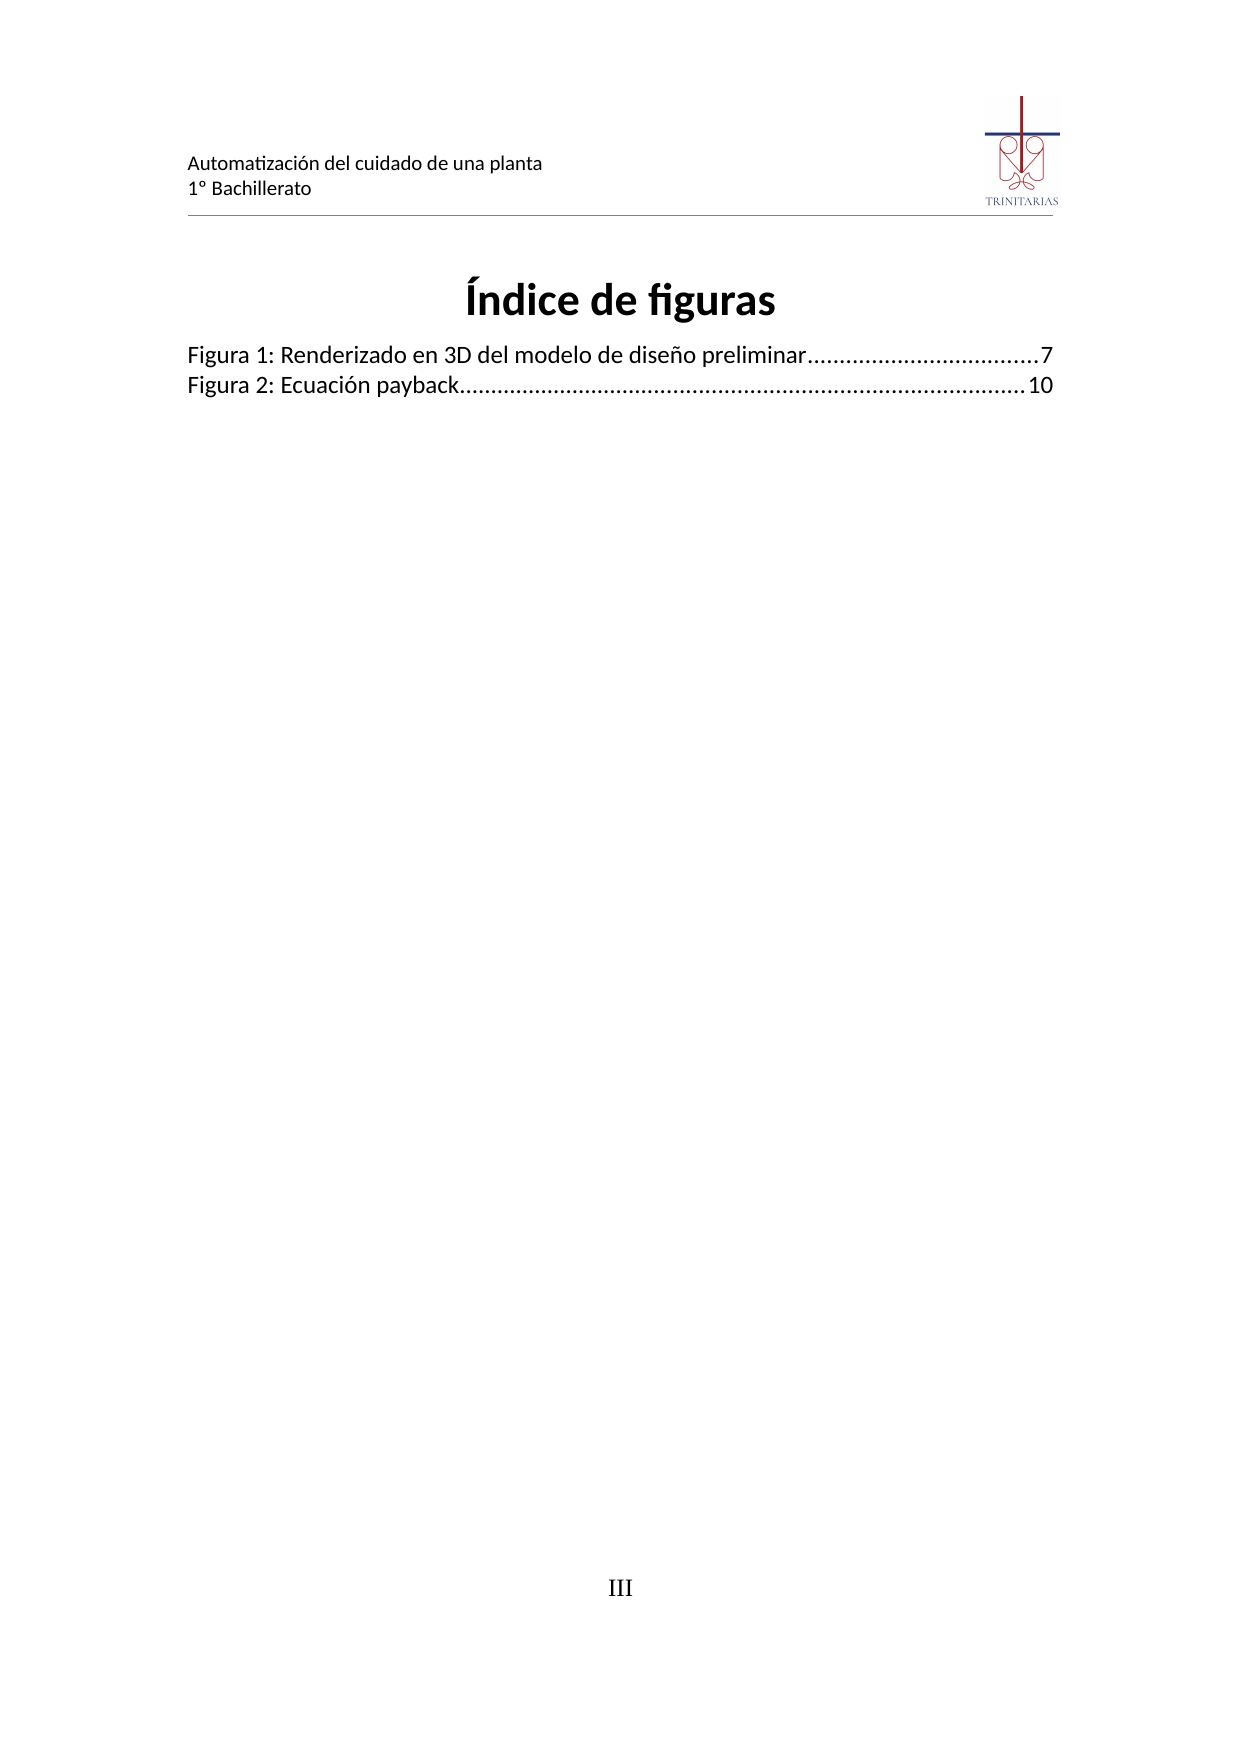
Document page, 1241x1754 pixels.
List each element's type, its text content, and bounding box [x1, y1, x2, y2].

subtitle Índice de figuras [187, 271, 1053, 327]
text Figura 1: Renderizado en 3D del modelo de diseño preliminar 7 [187, 339, 1053, 369]
text Figura 2: Ecuación payback 10 [187, 369, 1053, 400]
picture [984, 96, 1061, 208]
